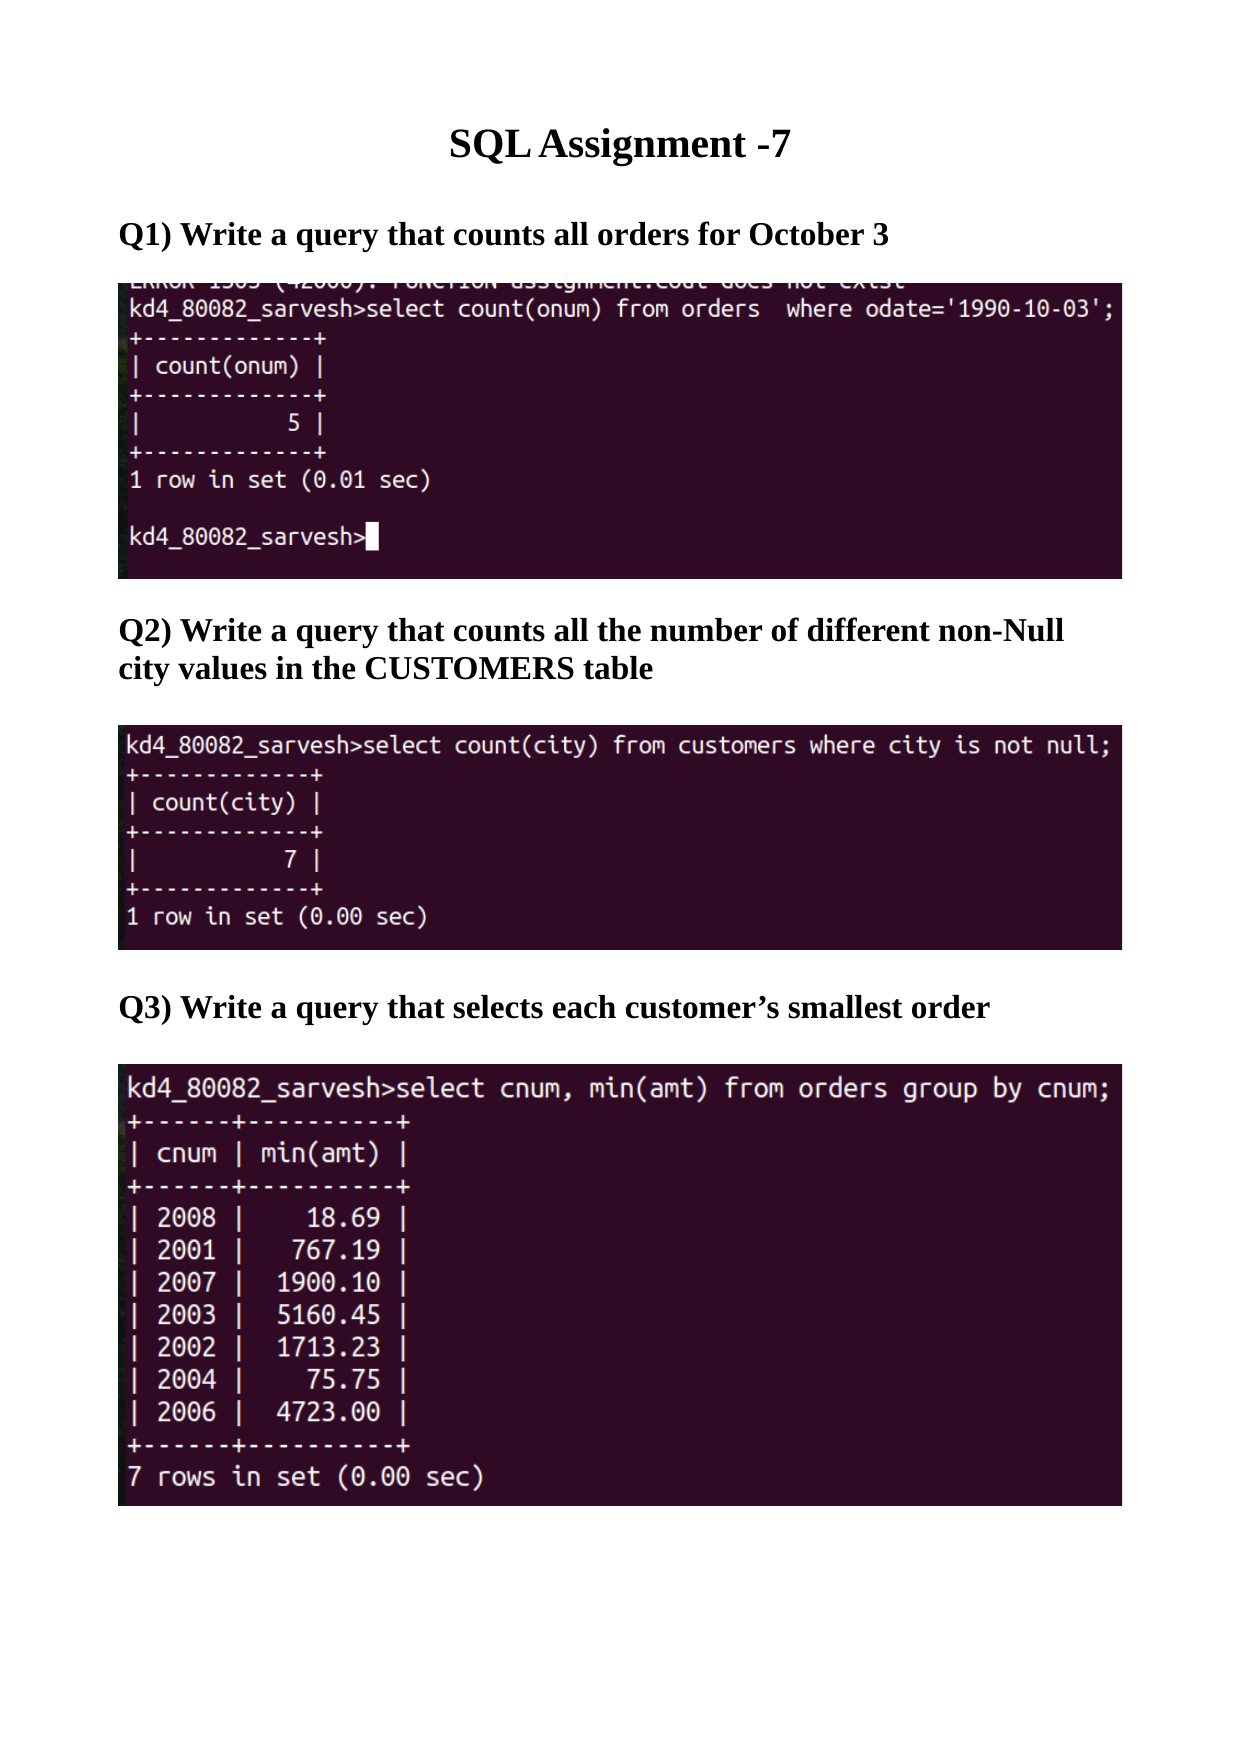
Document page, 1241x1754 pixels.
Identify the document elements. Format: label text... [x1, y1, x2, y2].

text SQL Assignment -7 [118, 118, 1122, 166]
picture [118, 725, 1123, 950]
text Q2) Write a query that counts all the number of different non-Null city values in the CUSTOMERS table [118, 610, 1122, 687]
picture [118, 283, 1123, 579]
picture [118, 1064, 1123, 1506]
text Q3) Write a query that selects each customer’s smallest order [118, 988, 1122, 1026]
text Q1) Write a query that counts all orders for October 3 [118, 214, 1122, 252]
